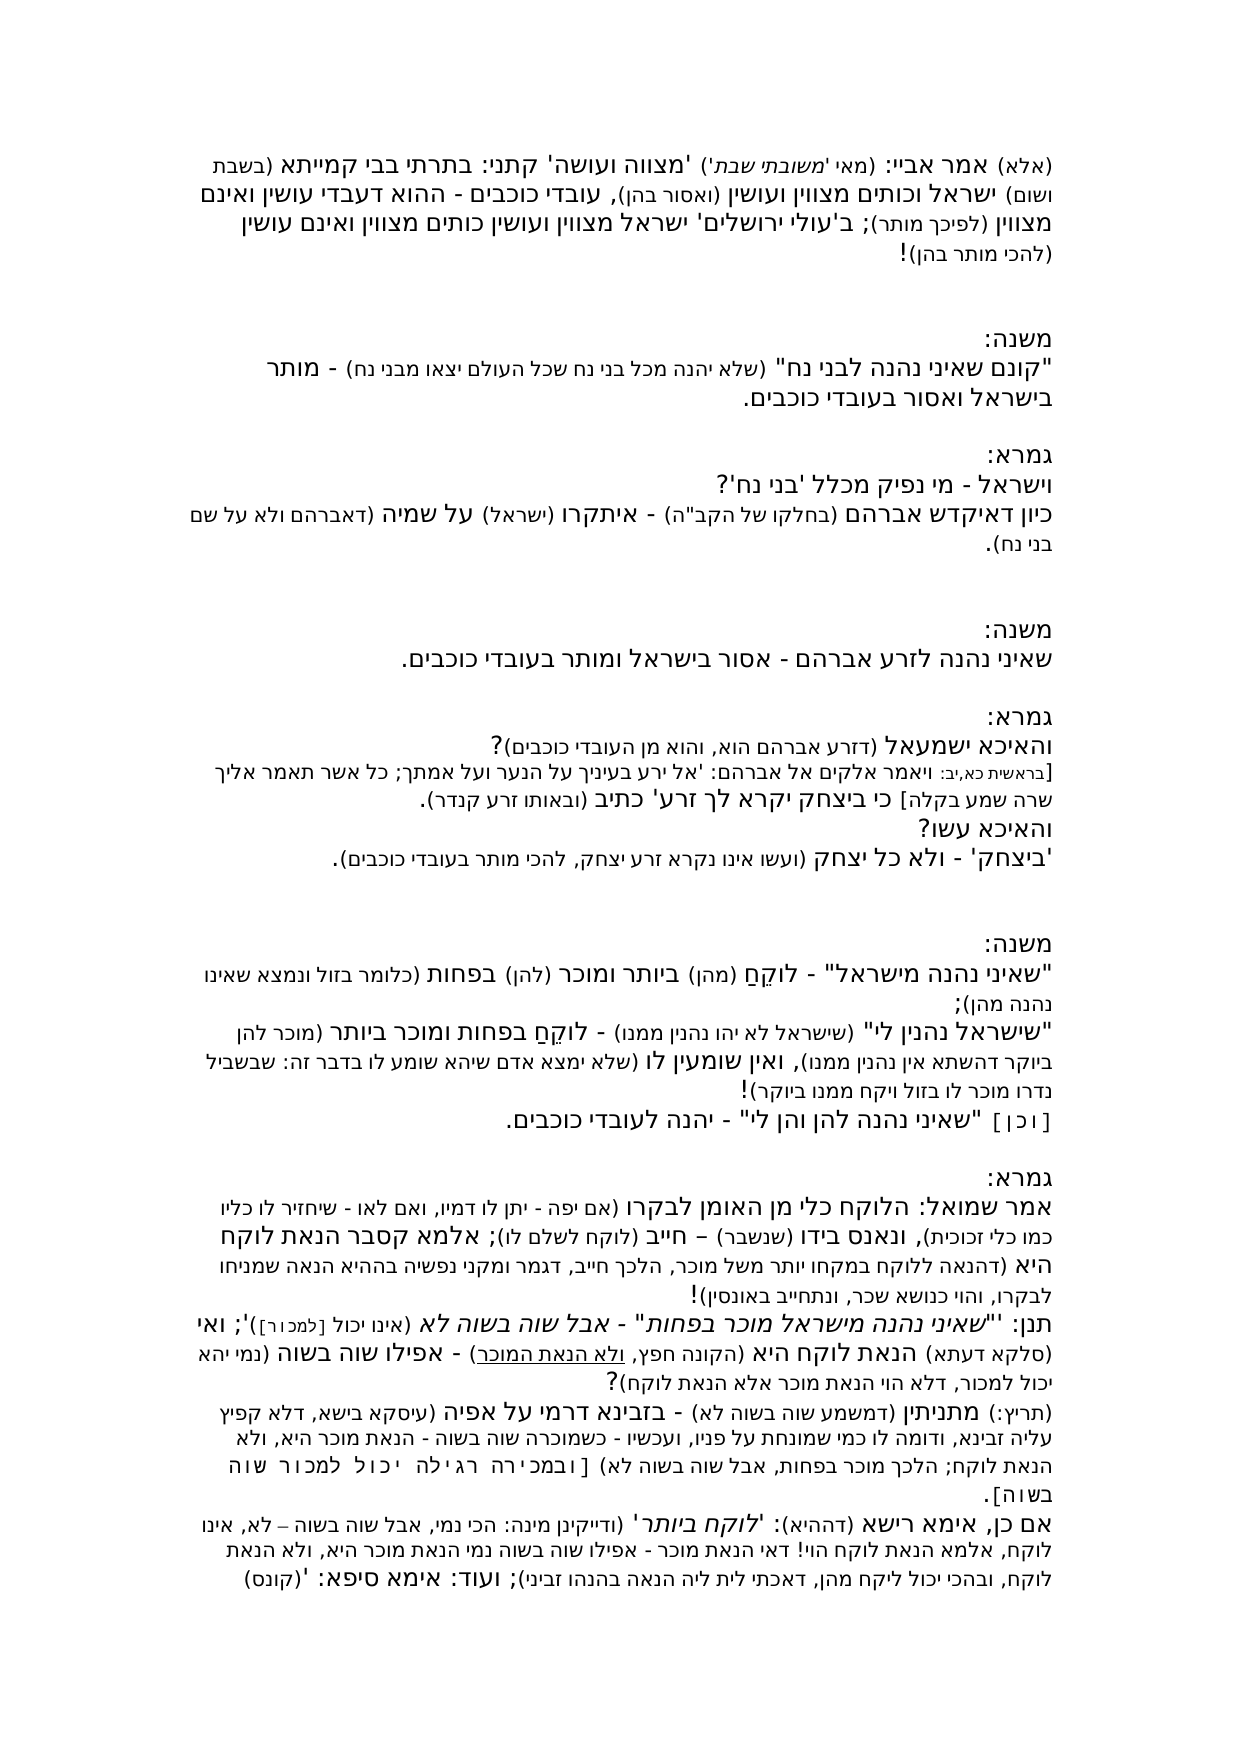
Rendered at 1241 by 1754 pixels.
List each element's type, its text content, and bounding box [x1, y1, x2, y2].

text אם כן, אימא רישא (דההיא): 'לוקח ביותר' (ודייקינן מינה: הכי נמי, אבל שוה בשוה – לא, אינו לוקח, אלמא הנאת לוקח הוי! דאי הנאת מוכר - אפילו שוה בשוה נמי הנאת מוכר היא, ולא הנאת לוקח, ובהכי יכול ליקח מהן, דאכתי לית ליה הנאה בהנהו זביני); ועוד: אימא סיפא: '(קונס) [187, 1509, 1053, 1592]
text וישראל - מי נפיק מכלל 'בני נח'? [187, 470, 1053, 499]
text 'ביצחק' - ולא כל יצחק (ועשו אינו נקרא זרע יצחק, להכי מותר בעובדי כוכבים). [187, 843, 1053, 872]
text "שישראל נהנין לי" (שישראל לא יהו נהנין ממנו) - לוקֵחַ בפחות ומוכר ביותר (מוכר להן ביוקר דהשתא אין נהנין ממנו), ואין שומעין לו (שלא ימצא אדם שיהא שומע לו בדבר זה: שבשביל נדרו מוכר לו בזול ויקח ממנו ביוקר)! [187, 1017, 1053, 1105]
text [וכן] "שאיני נהנה להן והן לי" - יהנה לעובדי כוכבים. [187, 1105, 1053, 1134]
text (אלא) אמר אביי: (מאי 'משובתי שבת') 'מצווה ועושה' קתני: בתרתי בבי קמייתא (בשבת ושום) ישראל וכותים מצווין ועושין (ואסור בהן), עובדי כוכבים - ההוא דעבדי עושין ואינם מצווין (לפיכך מותר); ב'עולי ירושלים' ישראל מצווין ועושין כותים מצווין ואינם עושין (להכי מותר בהן)! [187, 150, 1053, 267]
text משנה: [187, 930, 1053, 959]
text גמרא: [187, 702, 1053, 731]
text משנה: [187, 615, 1053, 644]
text [בראשית כא,יב: ויאמר אלקים אל אברהם: 'אל ירע בעיניך על הנער ועל אמתך; כל אשר תאמר אליך שרה שמע בקלה] כי ביצחק יקרא לך זרע' כתיב (ובאותו זרע קנדר). [187, 760, 1053, 814]
text שאיני נהנה לזרע אברהם - אסור בישראל ומותר בעובדי כוכבים. [187, 644, 1053, 673]
text תנן: '"שאיני נהנה מישראל מוכר בפחות" - אבל שוה בשוה לא (אינו יכול [למכור])'; ואי (סלקא דעתא) הנאת לוקח היא (הקונה חפץ, ולא הנאת המוכר) - אפילו שוה בשוה (נמי יהא יכול למכור, דלא הוי הנאת מוכר אלא הנאת לוקח)? [187, 1309, 1053, 1397]
text אמר שמואל: הלוקח כלי מן האומן לבקרו (אם יפה - יתן לו דמיו, ואם לאו - שיחזיר לו כליו כמו כלי זכוכית), ונאנס בידו (שנשבר) – חייב (לוקח לשלם לו); אלמא קסבר הנאת לוקח היא (דהנאה ללוקח במקחו יותר משל מוכר, הלכך חייב, דגמר ומקני נפשיה בההיא הנאה שמניחו לבקרו, והוי כנושא שכר, ונתחייב באונסין)! [187, 1192, 1053, 1309]
text "שאיני נהנה מישראל" - לוקֵחַ (מהן) ביותר ומוכר (להן) בפחות (כלומר בזול ונמצא שאינו נהנה מהן); [187, 959, 1053, 1017]
text "קונם שאיני נהנה לבני נח" (שלא יהנה מכל בני נח שכל העולם יצאו מבני נח) - מותר בישראל ואסור בעובדי כוכבים. [187, 353, 1053, 412]
text והאיכא ישמעאל (דזרע אברהם הוא, והוא מן העובדי כוכבים)? [187, 731, 1053, 760]
text גמרא: [187, 441, 1053, 470]
text והאיכא עשו? [187, 814, 1053, 843]
text כיון דאיקדש אברהם (בחלקו של הקב"ה) - איתקרו (ישראל) על שמיה (דאברהם ולא על שם בני נח). [187, 499, 1053, 557]
text (תריץ:) מתניתין (דמשמע שוה בשוה לא) - בזבינא דרמי על אפיה (עיסקא בישא, דלא קפיץ עליה זבינא, ודומה לו כמי שמונחת על פניו, ועכשיו - כשמוכרה שוה בשוה - הנאת מוכר היא, ולא הנאת לוקח; הלכך מוכר בפחות, אבל שוה בשוה לא) [ובמכירה רגילה יכול למכור שוה בשוה]. [187, 1397, 1053, 1509]
text משנה: [187, 324, 1053, 353]
text גמרא: [187, 1163, 1053, 1192]
